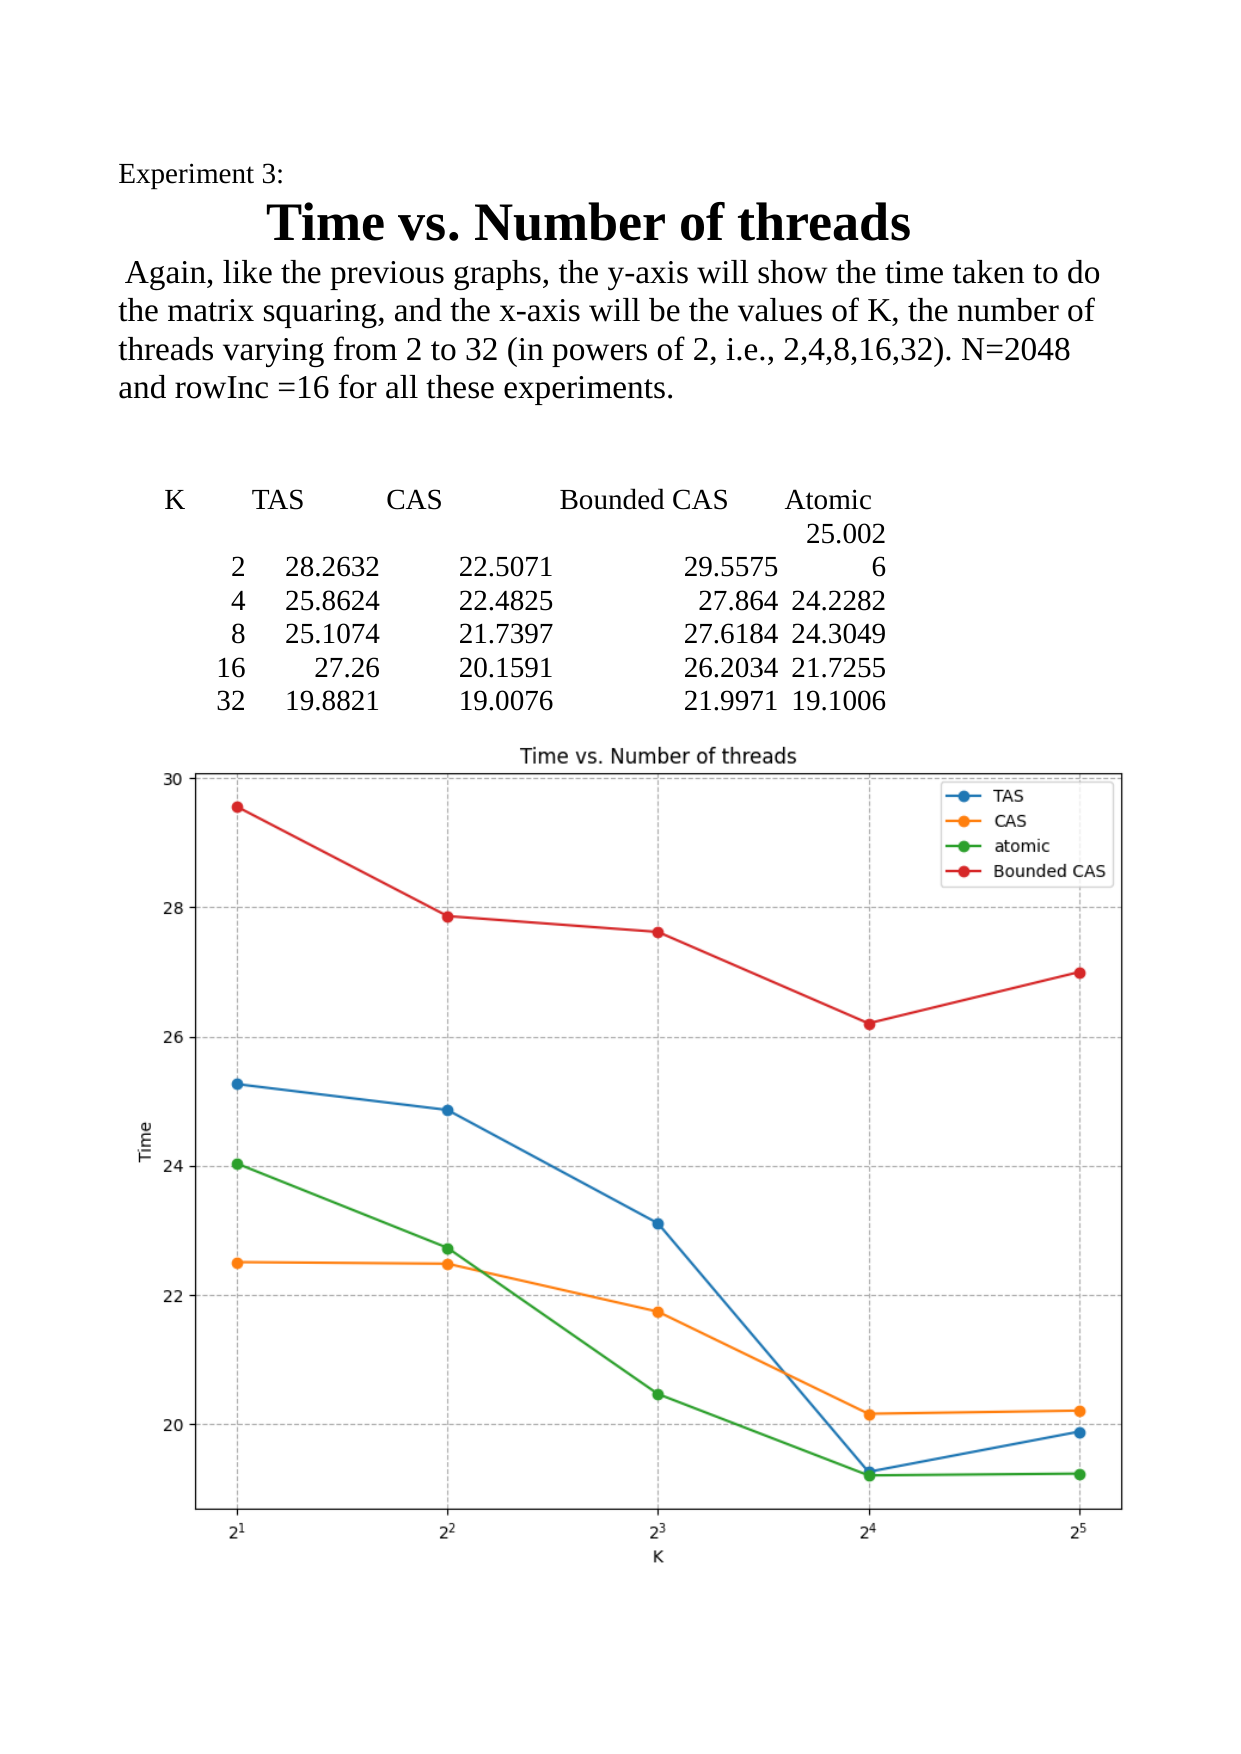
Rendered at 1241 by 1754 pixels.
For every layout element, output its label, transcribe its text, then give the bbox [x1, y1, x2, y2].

table_cell 26.2034 [556, 650, 781, 683]
table_cell 25.0026 [781, 516, 889, 583]
table_cell 25.8624 [249, 583, 383, 616]
table_cell 19.8821 [249, 684, 383, 717]
table_cell 8 [161, 616, 248, 650]
table_header K [161, 482, 248, 516]
table_cell 20.1591 [383, 650, 556, 683]
table_cell 32 [161, 684, 248, 717]
table_cell 19.0076 [383, 684, 556, 717]
text Experiment 3: [118, 156, 1122, 190]
table_cell 22.5071 [383, 516, 556, 583]
table_header Atomic [781, 482, 889, 516]
table_cell 22.4825 [383, 583, 556, 616]
table_cell 16 [161, 650, 248, 683]
table_cell 25.1074 [249, 616, 383, 650]
table_header TAS [249, 482, 383, 516]
text Time vs. Number of threads [118, 190, 1122, 252]
table_cell 4 [161, 583, 248, 616]
table_cell 19.1006 [781, 684, 889, 717]
table_cell 21.9971 [556, 684, 781, 717]
text Again, like the previous graphs, the y-axis will show the time taken to do the matrix squaring, and the x-axis will be the values of K, the number of threads varying from 2 to 32 (in powers of 2, i.e., 2,4,8,16,32). N=2048 and rowInc =16 for all these experiments. [118, 252, 1122, 406]
table_cell 21.7255 [781, 650, 889, 683]
table_cell 27.26 [249, 650, 383, 683]
table_cell 27.6184 [556, 616, 781, 650]
table_cell 21.7397 [383, 616, 556, 650]
table_cell 2 [161, 516, 248, 583]
picture [127, 735, 1132, 1578]
table_header Bounded CAS [556, 482, 781, 516]
table_cell 29.5575 [556, 516, 781, 583]
table_header CAS [383, 482, 556, 516]
table_cell 24.2282 [781, 583, 889, 616]
table_cell 28.2632 [249, 516, 383, 583]
table_cell 27.864 [556, 583, 781, 616]
table_cell 24.3049 [781, 616, 889, 650]
